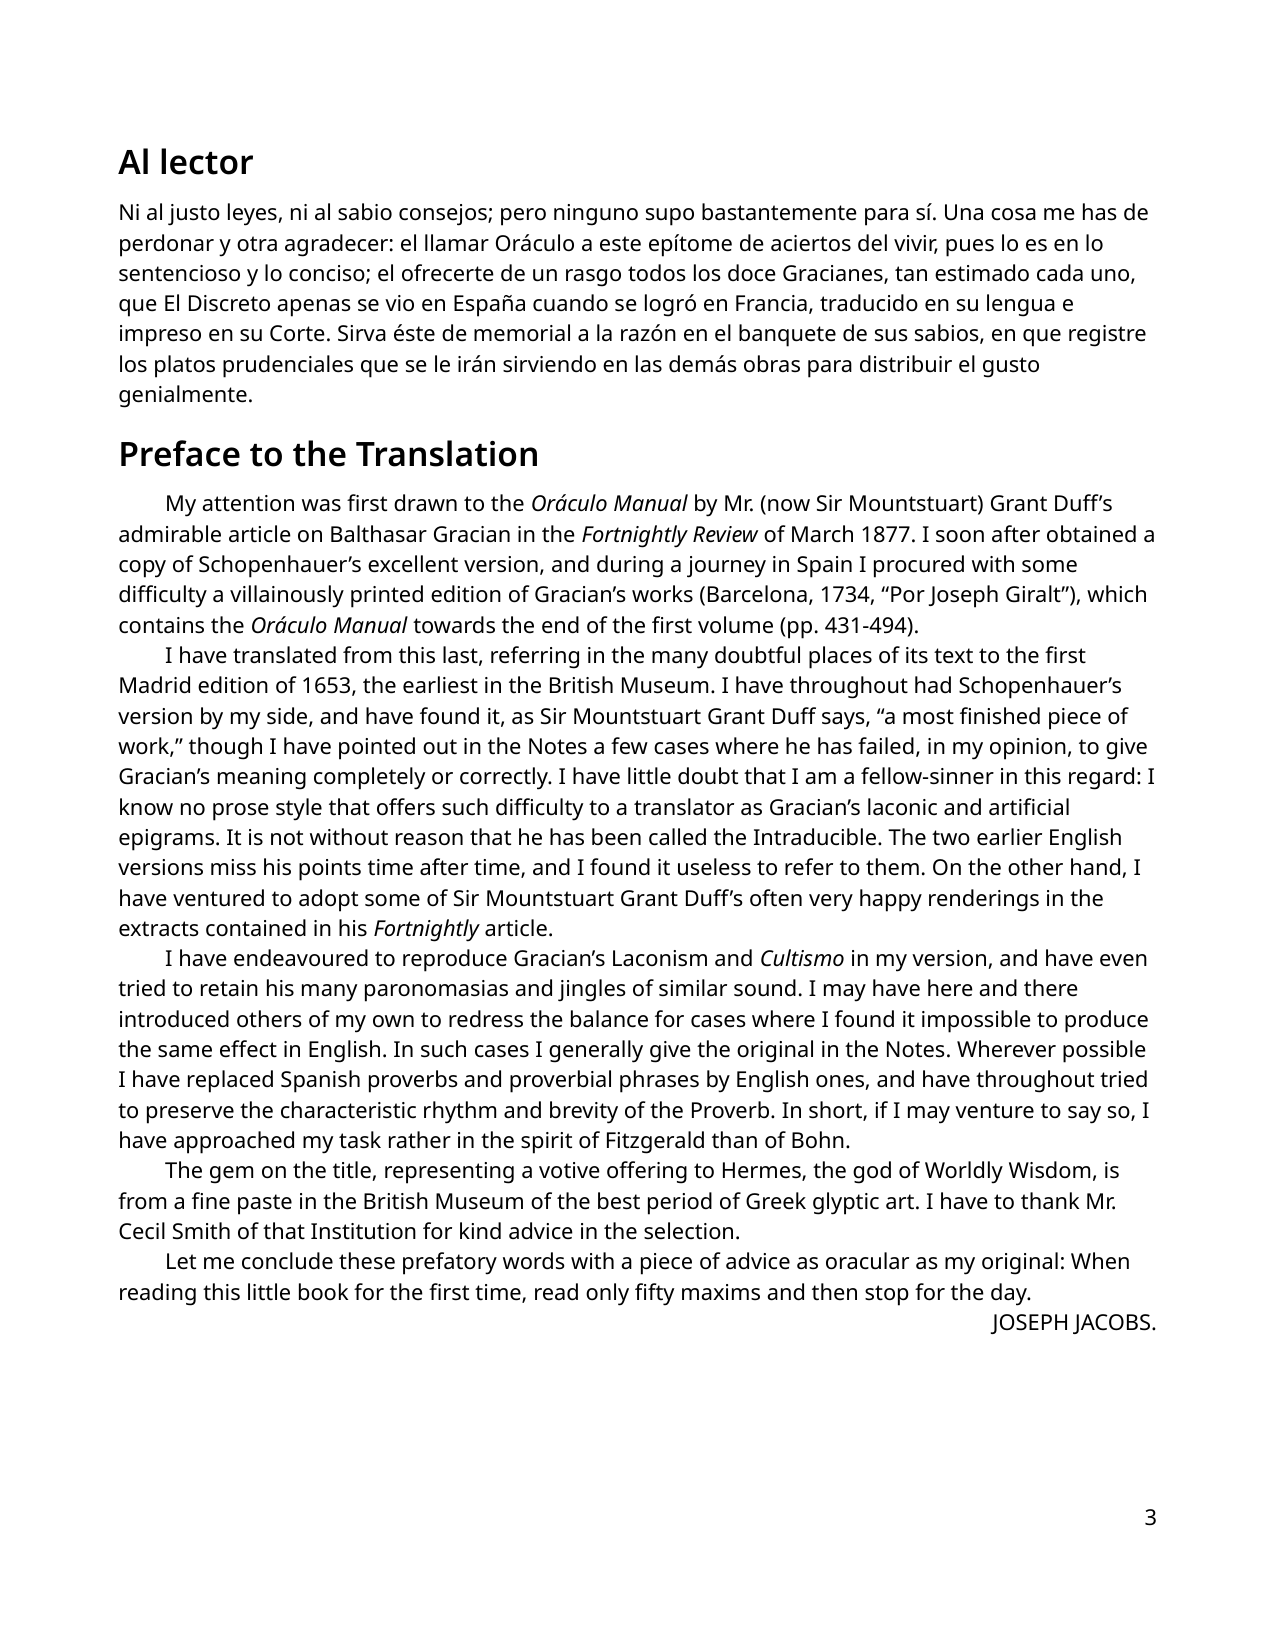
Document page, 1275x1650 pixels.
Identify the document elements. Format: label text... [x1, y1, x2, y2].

text My attention was first drawn to the Oráculo Manual by Mr. (now Sir Mountstuart) Grant Duff’s admirable article on Balthasar Gracian in the Fortnightly Review of March 1877. I soon after obtained a copy of Schopenhauer’s excellent version, and during a journey in Spain I procured with some difficulty a villainously printed edition of Gracian’s works (Barcelona, 1734, “Por Joseph Giralt”), which contains the Oráculo Manual towards the end of the first volume (pp. 431-494). [118, 488, 1157, 639]
text JOSEPH JACOBS. [118, 1307, 1157, 1337]
text I have endeavoured to reproduce Gracian’s Laconism and Cultismo in my version, and have even tried to retain his many paronomasias and jingles of similar sound. I may have here and there introduced others of my own to redress the balance for cases where I found it impossible to produce the same effect in English. In such cases I generally give the original in the Notes. Wherever possible I have replaced Spanish proverbs and proverbial phrases by English ones, and have throughout tried to preserve the characteristic rhythm and brevity of the Proverb. In short, if I may venture to say so, I have approached my task rather in the spirit of Fitzgerald than of Bohn. [118, 943, 1157, 1155]
text Ni al justo leyes, ni al sabio consejos; pero ninguno supo bastantemente para sí. Una cosa me has de perdonar y otra agradecer: el llamar Oráculo a este epítome de aciertos del vivir, pues lo es en lo sentencioso y lo conciso; el ofrecerte de un rasgo todos los doce Gracianes, tan estimado cada uno, que El Discreto apenas se vio en España cuando se logró en Francia, traducido en su lengua e impreso en su Corte. Sirva éste de memorial a la razón en el banquete de sus sabios, en que registre los platos prudenciales que se le irán sirviendo en las demás obras para distribuir el gusto genialmente. [118, 197, 1157, 409]
text Let me conclude these prefatory words with a piece of advice as oracular as my original: When reading this little book for the first time, read only fifty maxims and then stop for the day. [118, 1246, 1157, 1306]
subtitle Preface to the Translation [118, 430, 1157, 476]
text I have translated from this last, referring in the many doubtful places of its text to the first Madrid edition of 1653, the earliest in the British Museum. I have throughout had Schopenhauer’s version by my side, and have found it, as Sir Mountstuart Grant Duff says, “a most finished piece of work,” though I have pointed out in the Notes a few cases where he has failed, in my opinion, to give Gracian’s meaning completely or correctly. I have little doubt that I am a fellow-sinner in this regard: I know no prose style that offers such difficulty to a translator as Gracian’s laconic and artificial epigrams. It is not without reason that he has been called the Intraducible. The two earlier English versions miss his points time after time, and I found it useless to refer to them. On the other hand, I have ventured to adopt some of Sir Mountstuart Grant Duff’s often very happy renderings in the extracts contained in his Fortnightly article. [118, 640, 1157, 943]
subtitle Al lector [118, 139, 1157, 185]
text The gem on the title, representing a votive offering to Hermes, the god of Worldly Wisdom, is from a fine paste in the British Museum of the best period of Greek glyptic art. I have to thank Mr. Cecil Smith of that Institution for kind advice in the selection. [118, 1155, 1157, 1246]
